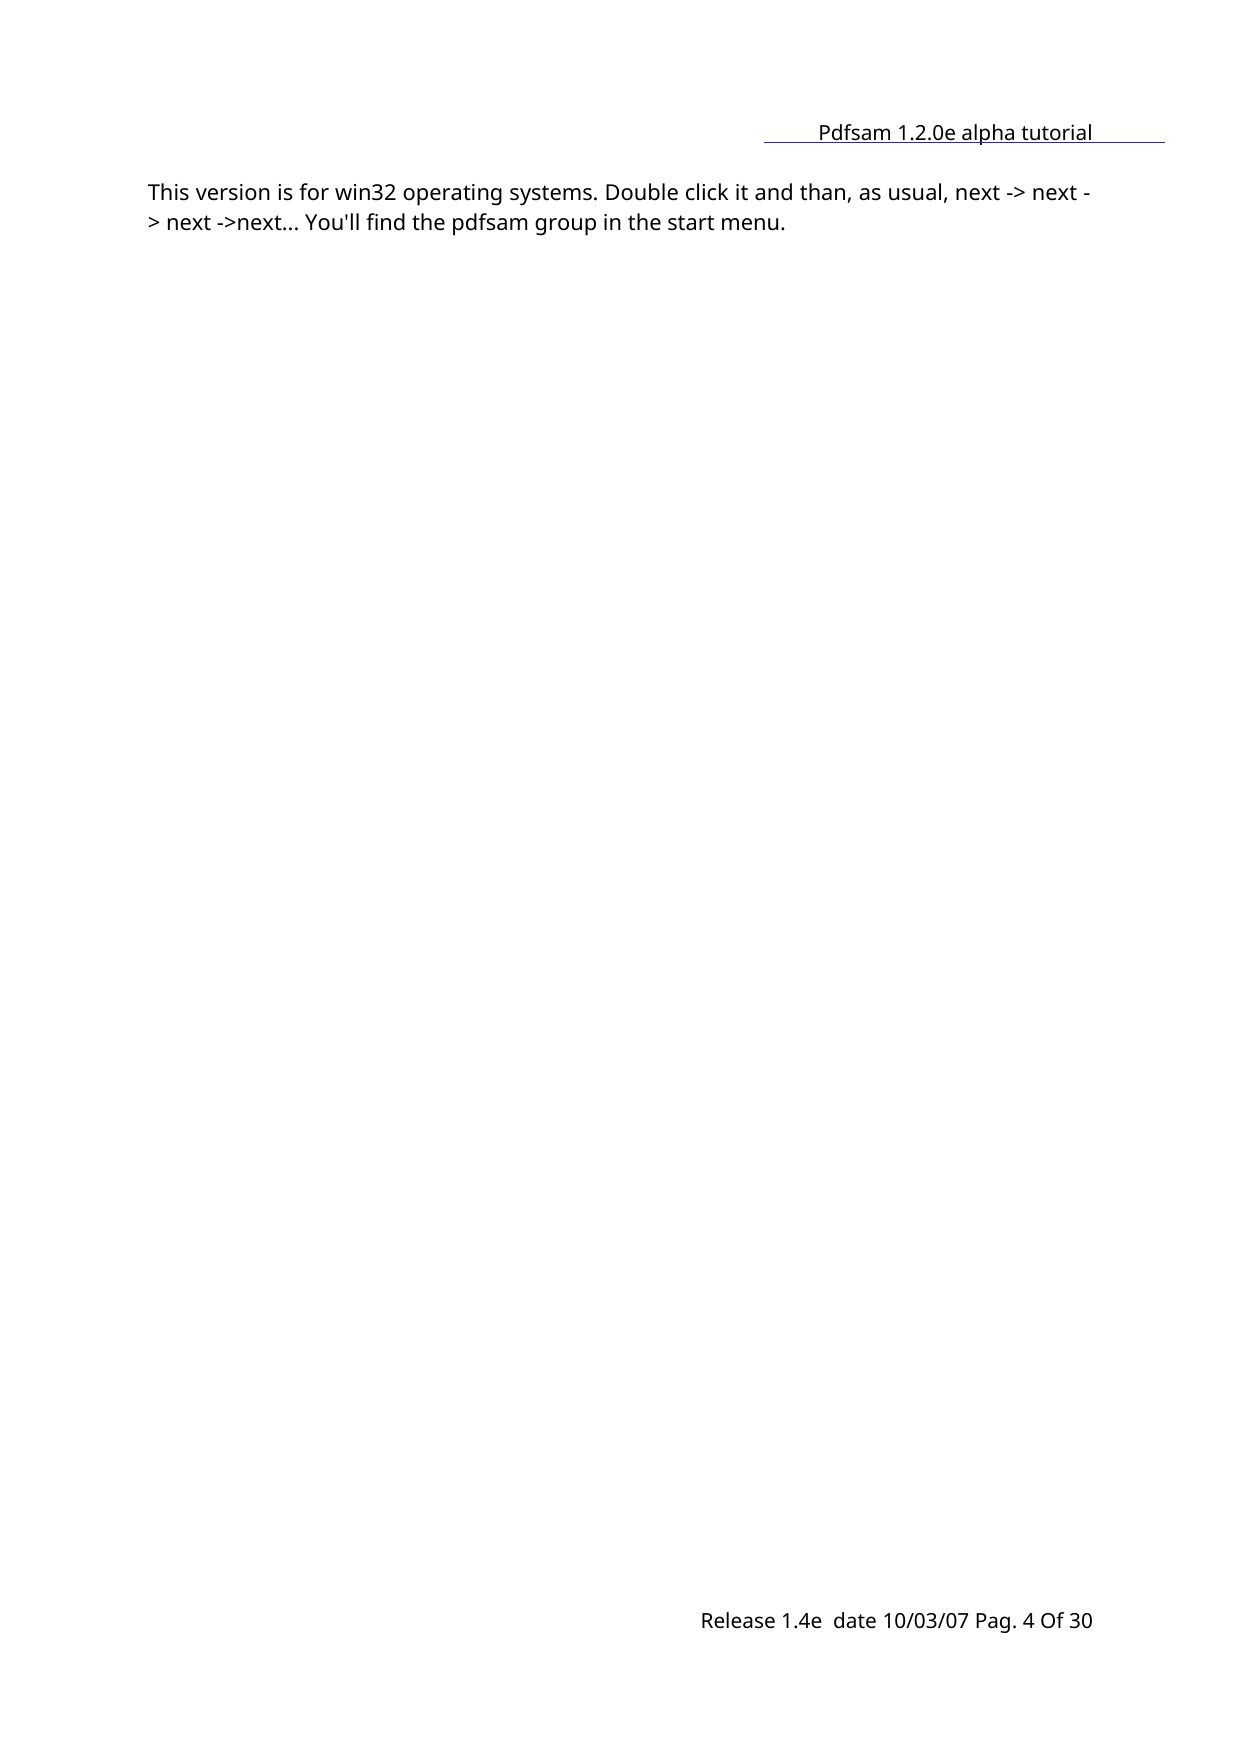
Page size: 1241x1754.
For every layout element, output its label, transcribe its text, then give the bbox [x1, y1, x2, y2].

text This version is for win32 operating systems. Double click it and than, as usual, next -> next -> next ->next... You'll find the pdfsam group in the start menu. [148, 177, 1093, 237]
